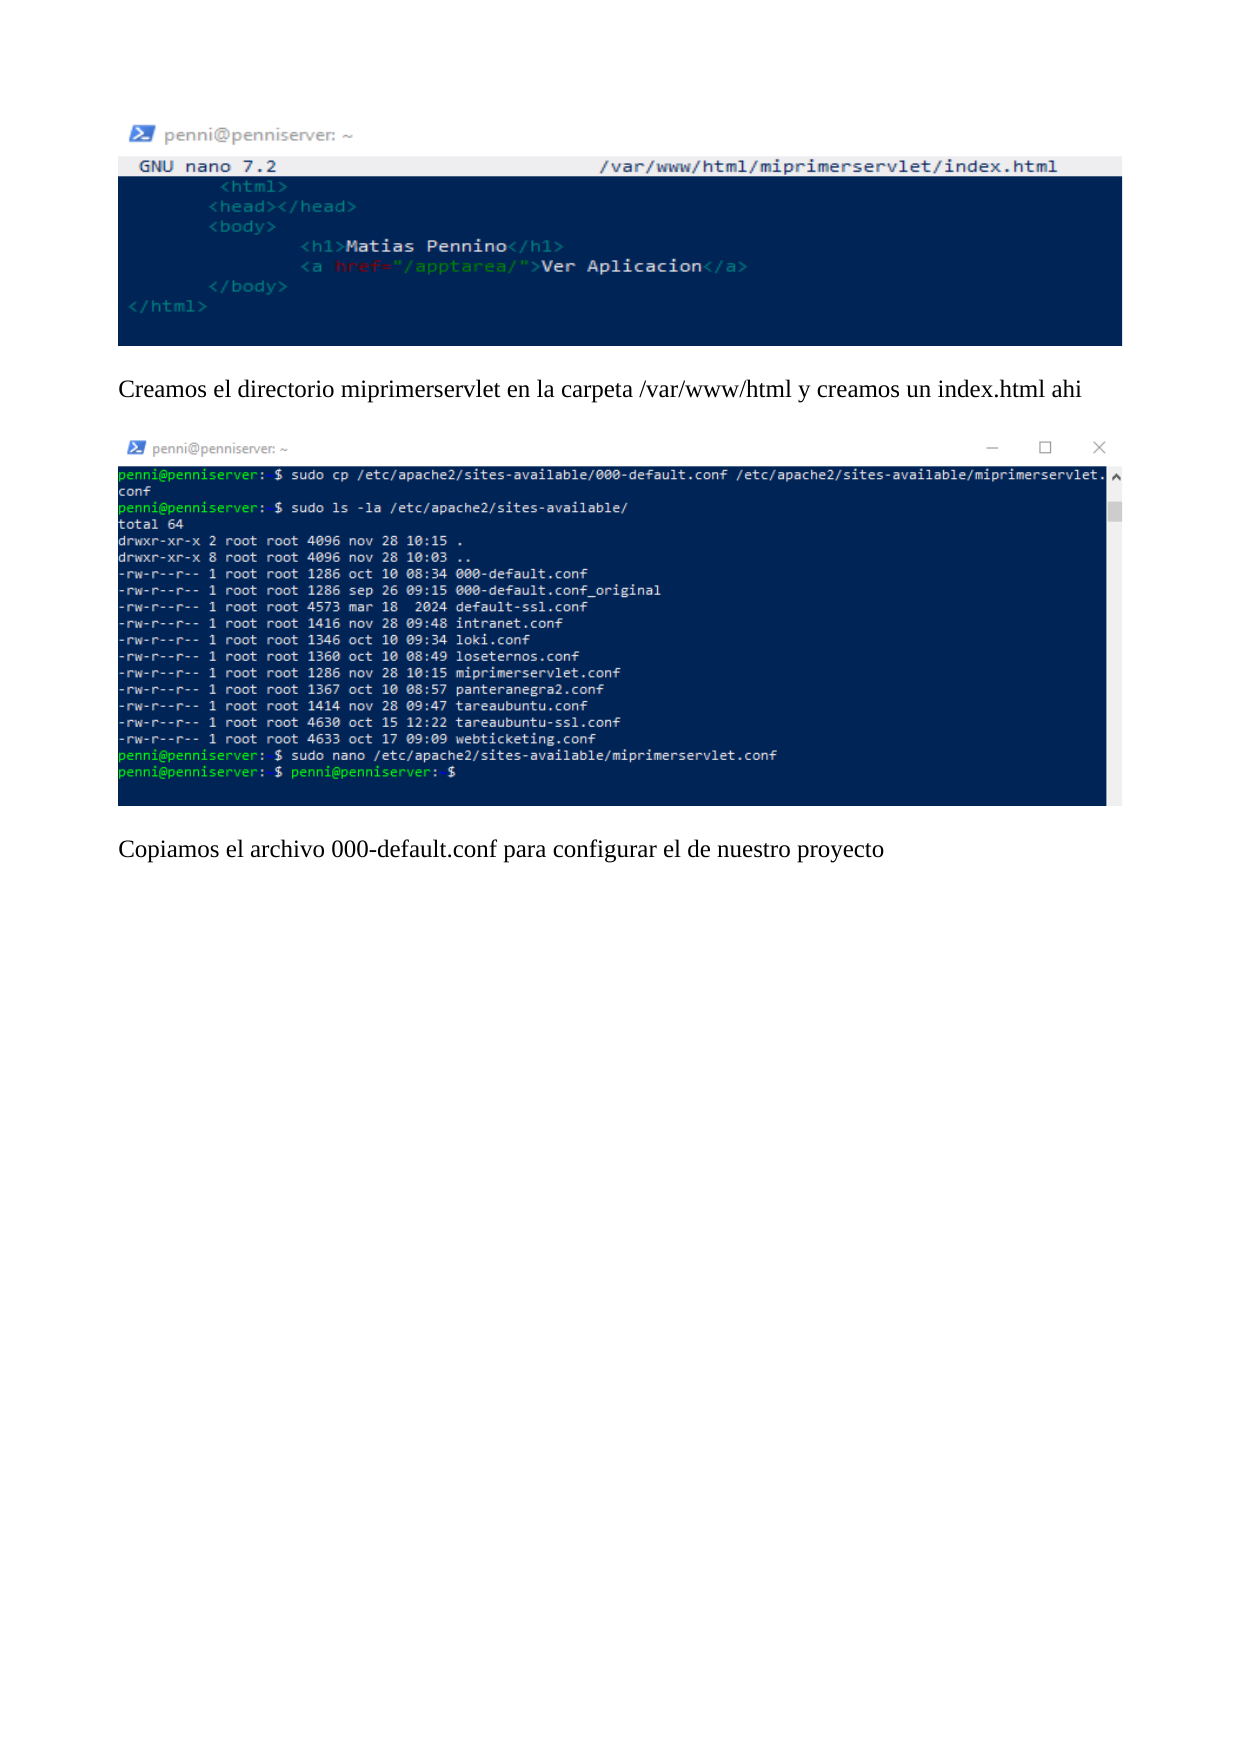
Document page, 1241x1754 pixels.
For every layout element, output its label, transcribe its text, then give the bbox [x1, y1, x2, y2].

picture [118, 431, 1123, 806]
text Creamos el directorio miprimerservlet en la carpeta /var/www/html y creamos un index.html ahi [118, 374, 1122, 403]
text Copiamos el archivo 000-default.conf para configurar el de nuestro proyecto [118, 834, 1122, 863]
picture [118, 118, 1123, 346]
